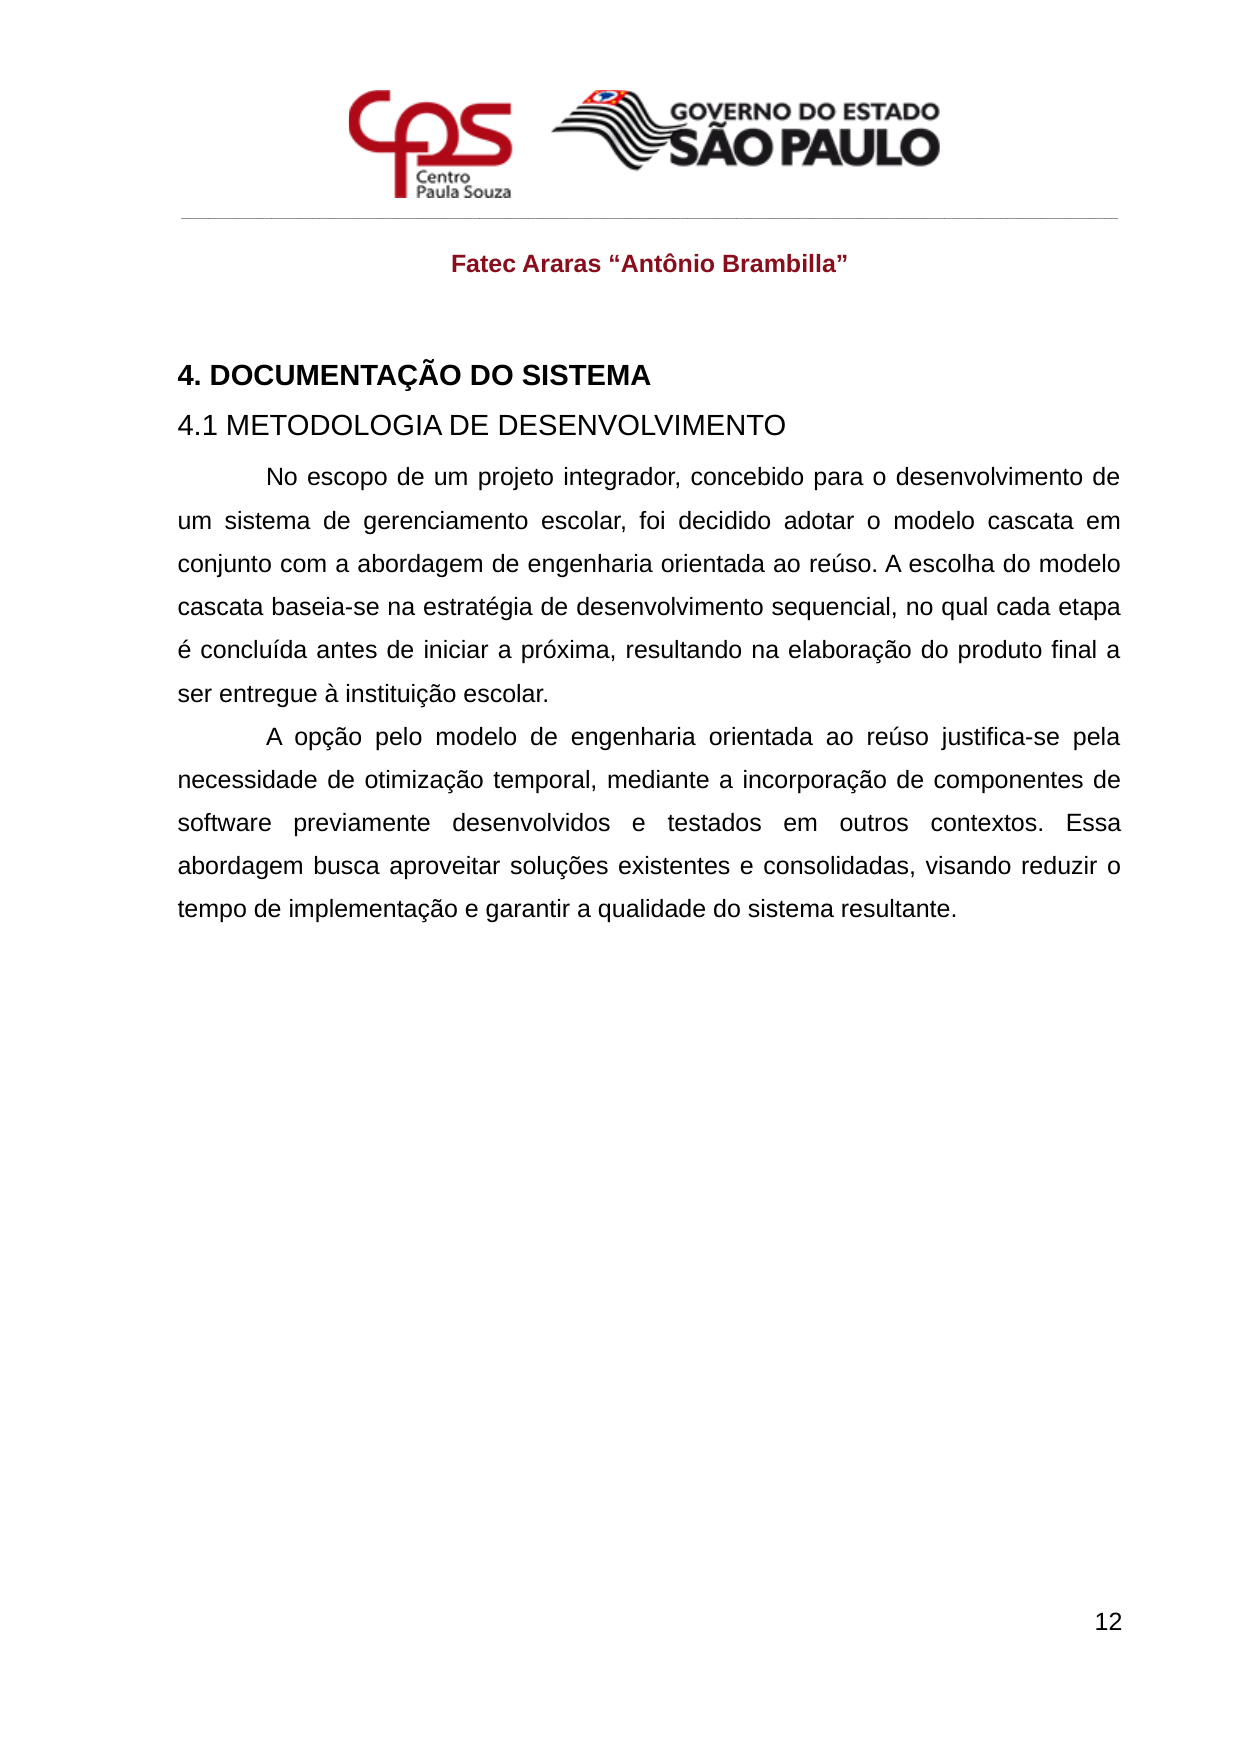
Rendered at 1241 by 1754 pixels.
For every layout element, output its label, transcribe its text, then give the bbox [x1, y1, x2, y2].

text 4.1 METODOLOGIA DE DESENVOLVIMENTO [177, 408, 1122, 441]
text 4. DOCUMENTAÇÃO DO SISTEMA [177, 358, 1122, 391]
text A opção pelo modelo de engenharia orientada ao reúso justifica-se pela necessidade de otimização temporal, mediante a incorporação de componentes de software previamente desenvolvidos e testados em outros contextos. Essa abordagem busca aproveitar soluções existentes e consolidadas, visando reduzir o tempo de implementação e garantir a qualidade do sistema resultante. [177, 722, 1122, 923]
picture [348, 90, 940, 198]
text No escopo de um projeto integrador, concebido para o desenvolvimento de um sistema de gerenciamento escolar, foi decidido adotar o modelo cascata em conjunto com a abordagem de engenharia orientada ao reúso. A escolha do modelo cascata baseia-se na estratégia de desenvolvimento sequencial, no qual cada etapa é concluída antes de iniciar a próxima, resultando na elaboração do produto final a ser entregue à instituição escolar. [177, 458, 1122, 707]
